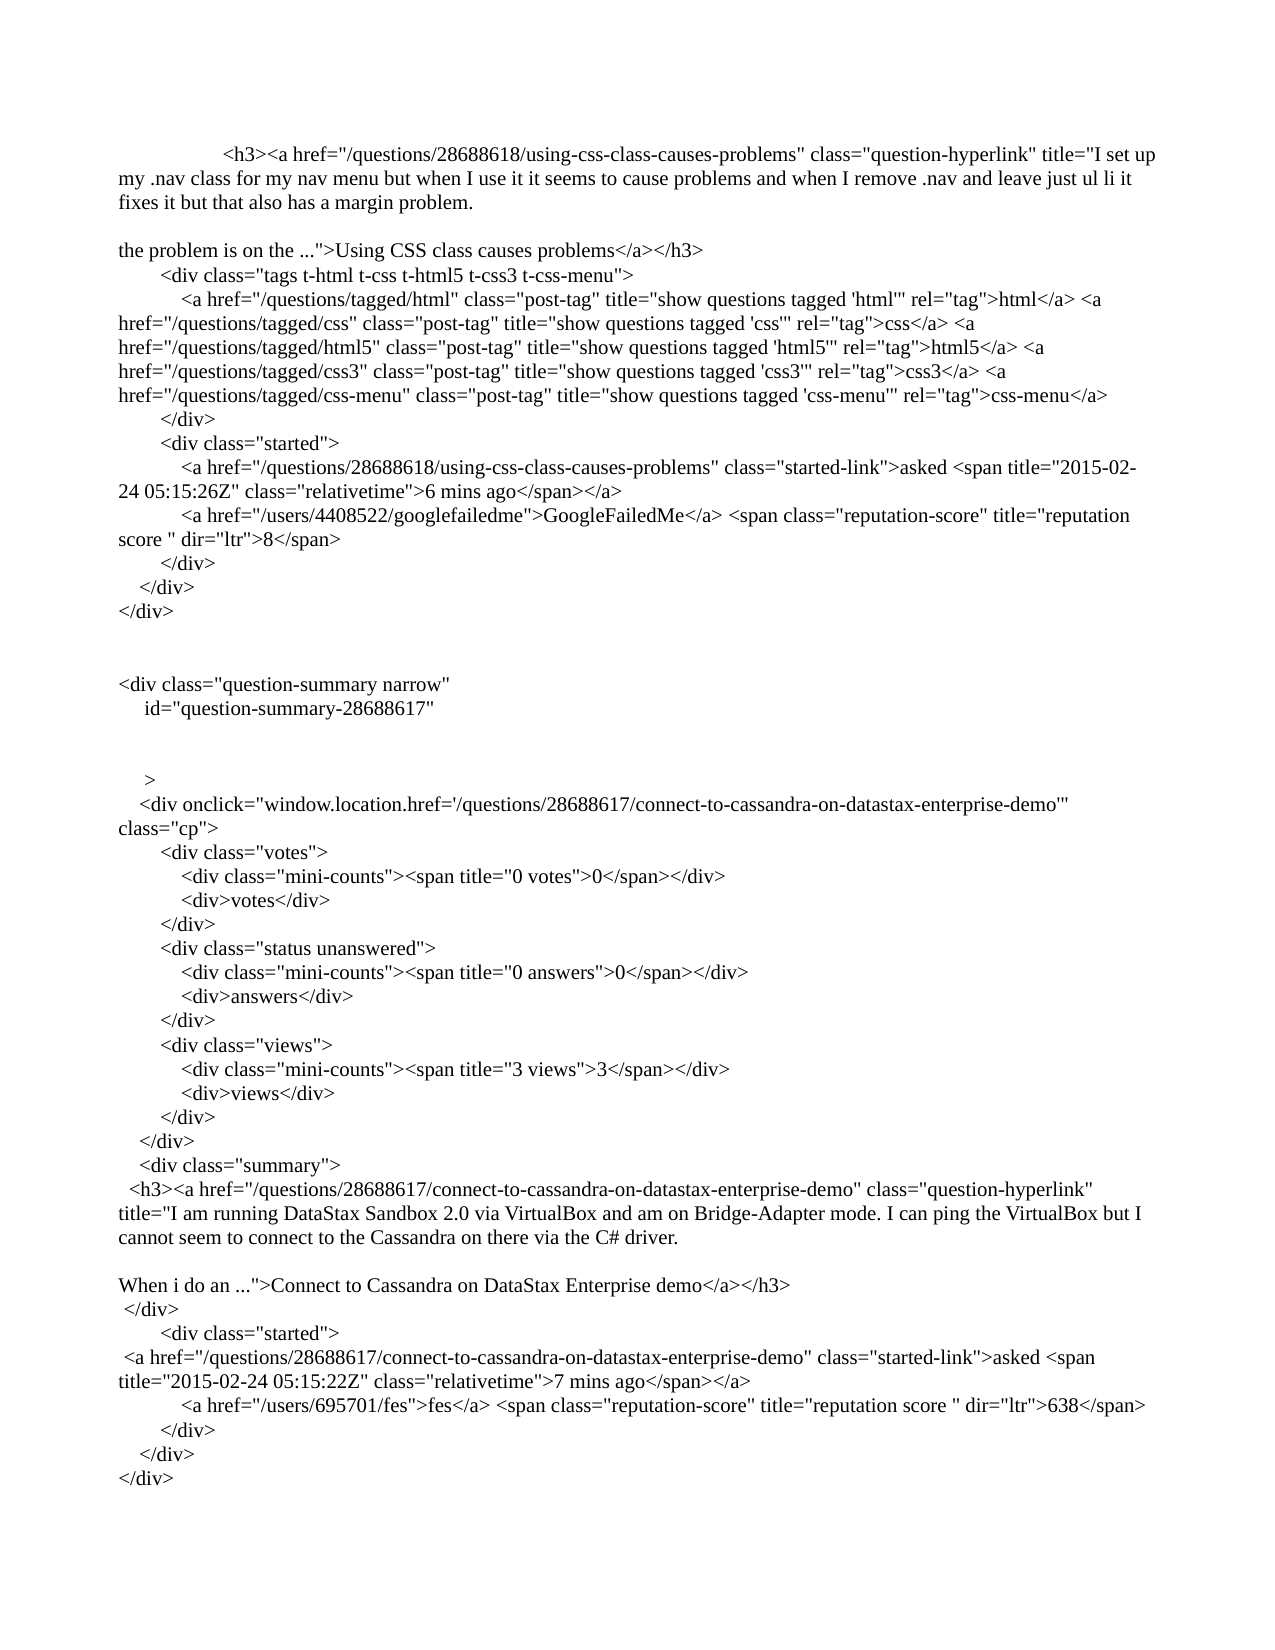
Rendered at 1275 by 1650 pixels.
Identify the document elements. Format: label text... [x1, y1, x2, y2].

text <h3><a href="/questions/28688617/connect-to-cassandra-on-datastax-enterprise-demo" class="question-hyperlink" title="I am running DataStax Sandbox 2.0 via VirtualBox and am on Bridge-Adapter mode. I can ping the VirtualBox but I cannot seem to connect to the Cassandra on there via the C# driver. [118, 1177, 1157, 1249]
text <h3><a href="/questions/28688618/using-css-class-causes-problems" class="question-hyperlink" title="I set up my .nav class for my nav menu but when I use it it seems to cause problems and when I remove .nav and leave just ul li it fixes it but that also has a margin problem. [118, 142, 1157, 214]
text <div class="tags t-html t-css t-html5 t-css3 t-css-menu"> [118, 262, 1157, 287]
text <a href="/questions/28688618/using-css-class-causes-problems" class="started-link">asked <span title="2015-02-24 05:15:26Z" class="relativetime">6 mins ago</span></a> [118, 455, 1157, 503]
text When i do an ...">Connect to Cassandra on DataStax Enterprise demo</a></h3> [118, 1273, 1157, 1297]
text </div> [118, 1008, 1157, 1032]
text <a href="/users/695701/fes">fes</a> <span class="reputation-score" title="reputation score " dir="ltr">638</span> [118, 1393, 1157, 1417]
text <a href="/questions/28688617/connect-to-cassandra-on-datastax-enterprise-demo" class="started-link">asked <span title="2015-02-24 05:15:22Z" class="relativetime">7 mins ago</span></a> [118, 1345, 1157, 1393]
text <div class="mini-counts"><span title="3 views">3</span></div> [118, 1057, 1157, 1081]
text <div>answers</div> [118, 984, 1157, 1008]
text </div> [118, 599, 1157, 623]
text <div class="question-summary narrow" [118, 672, 1157, 696]
text <div>votes</div> [118, 888, 1157, 912]
text <a href="/users/4408522/googlefailedme">GoogleFailedMe</a> <span class="reputation-score" title="reputation score " dir="ltr">8</span> [118, 503, 1157, 551]
text <div class="votes"> [118, 840, 1157, 864]
text <div class="started"> [118, 1321, 1157, 1345]
text <div class="mini-counts"><span title="0 votes">0</span></div> [118, 864, 1157, 888]
text <div>views</div> [118, 1081, 1157, 1105]
text </div> [118, 1297, 1157, 1321]
text </div> [118, 1129, 1157, 1153]
text id="question-summary-28688617" [118, 696, 1157, 720]
text <div class="started"> [118, 431, 1157, 455]
text </div> [118, 1105, 1157, 1129]
text <div class="views"> [118, 1032, 1157, 1057]
text </div> [118, 1442, 1157, 1466]
text <div onclick="window.location.href='/questions/28688617/connect-to-cassandra-on-datastax-enterprise-demo'" class="cp"> [118, 792, 1157, 840]
text </div> [118, 1466, 1157, 1490]
text </div> [118, 407, 1157, 431]
text <div class="mini-counts"><span title="0 answers">0</span></div> [118, 960, 1157, 984]
text <a href="/questions/tagged/html" class="post-tag" title="show questions tagged 'html'" rel="tag">html</a> <a href="/questions/tagged/css" class="post-tag" title="show questions tagged 'css'" rel="tag">css</a> <a href="/questions/tagged/html5" class="post-tag" title="show questions tagged 'html5'" rel="tag">html5</a> <a href="/questions/tagged/css3" class="post-tag" title="show questions tagged 'css3'" rel="tag">css3</a> <a href="/questions/tagged/css-menu" class="post-tag" title="show questions tagged 'css-menu'" rel="tag">css-menu</a> [118, 287, 1157, 407]
text </div> [118, 575, 1157, 599]
text > [118, 768, 1157, 792]
text </div> [118, 551, 1157, 575]
text </div> [118, 912, 1157, 936]
text <div class="status unanswered"> [118, 936, 1157, 960]
text </div> [118, 1417, 1157, 1442]
text <div class="summary"> [118, 1153, 1157, 1177]
text the problem is on the ...">Using CSS class causes problems</a></h3> [118, 238, 1157, 262]
